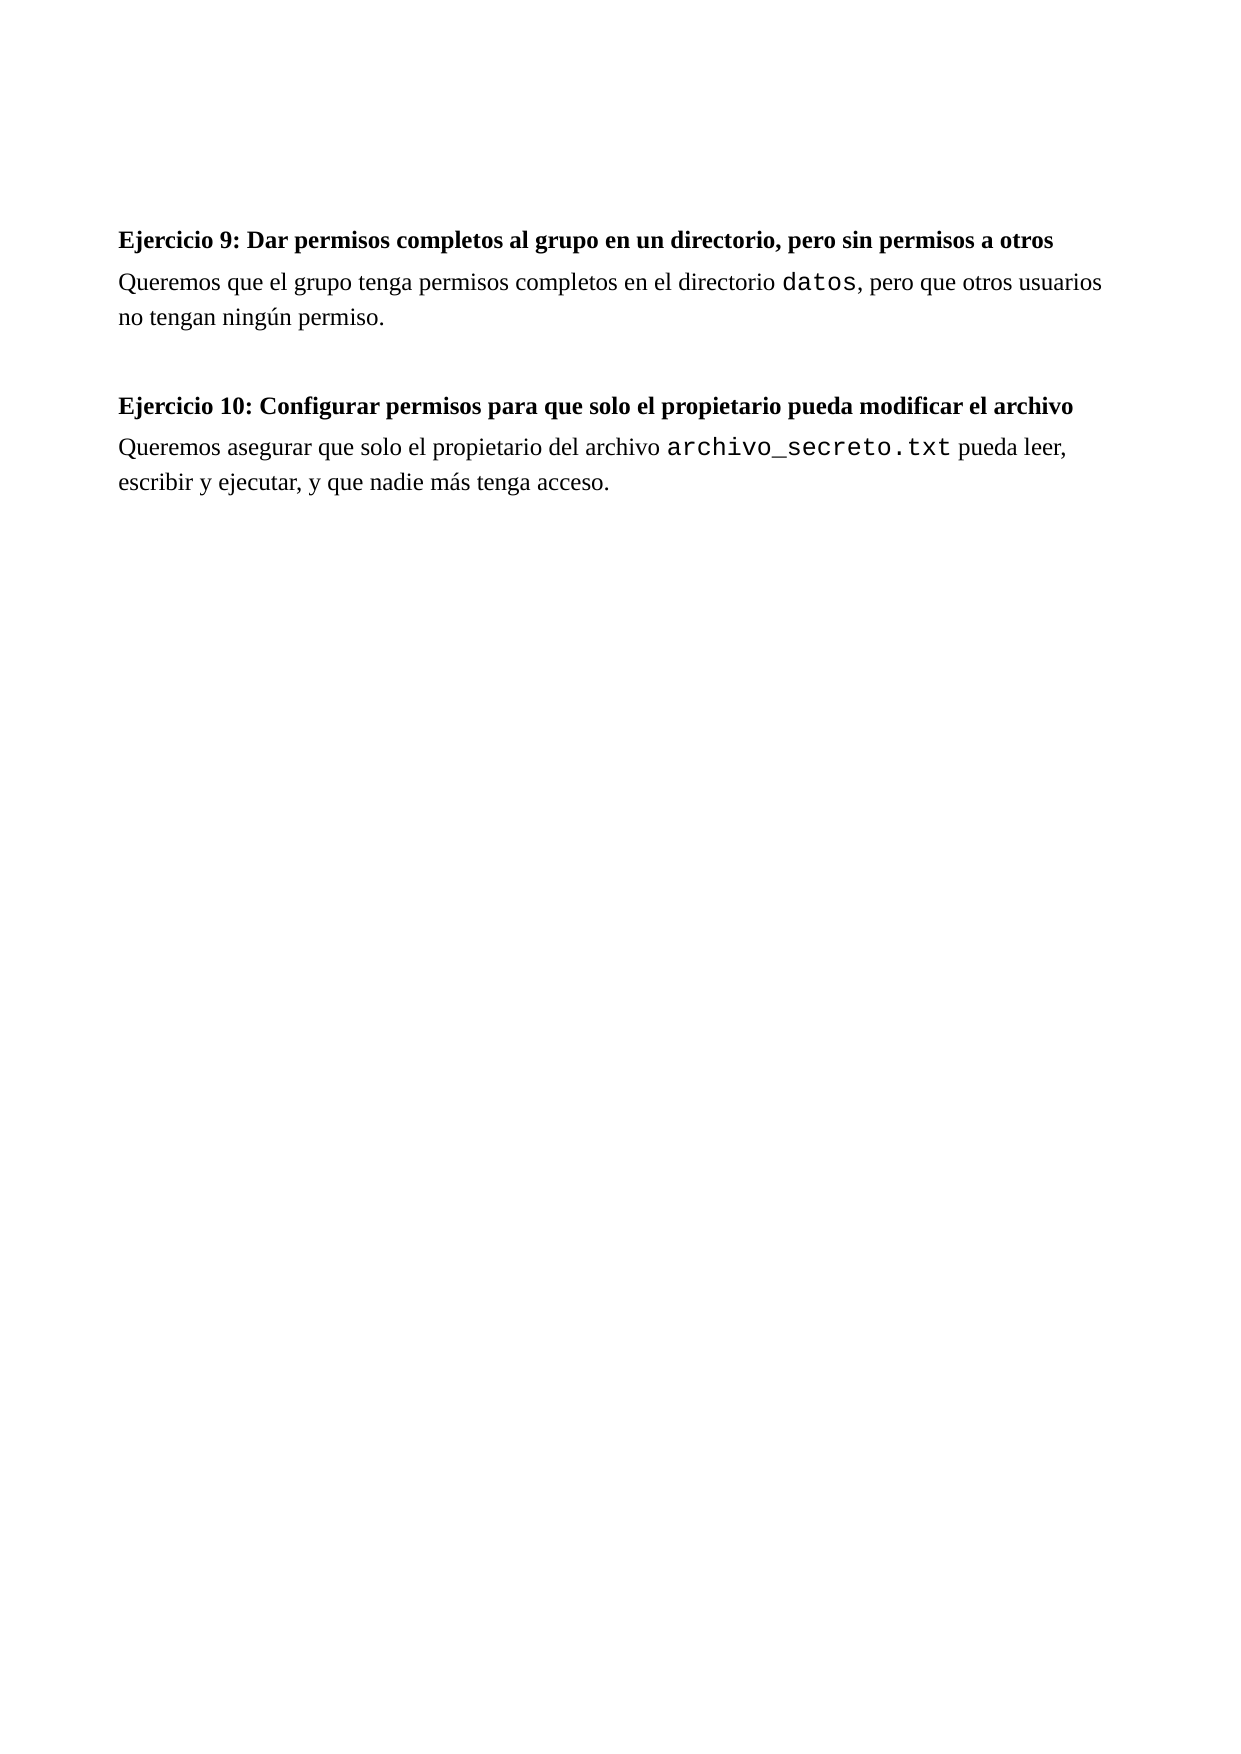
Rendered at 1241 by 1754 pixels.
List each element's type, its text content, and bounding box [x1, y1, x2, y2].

text Queremos que el grupo tenga permisos completos en el directorio datos, pero que otros usuarios no tengan ningún permiso. [118, 267, 1122, 331]
subtitle Ejercicio 10: Configurar permisos para que solo el propietario pueda modificar el archivo [118, 391, 1122, 419]
subtitle Ejercicio 9: Dar permisos completos al grupo en un directorio, pero sin permisos a otros [118, 226, 1122, 254]
text Queremos asegurar que solo el propietario del archivo archivo_secreto.txt pueda leer, escribir y ejecutar, y que nadie más tenga acceso. [118, 432, 1122, 496]
